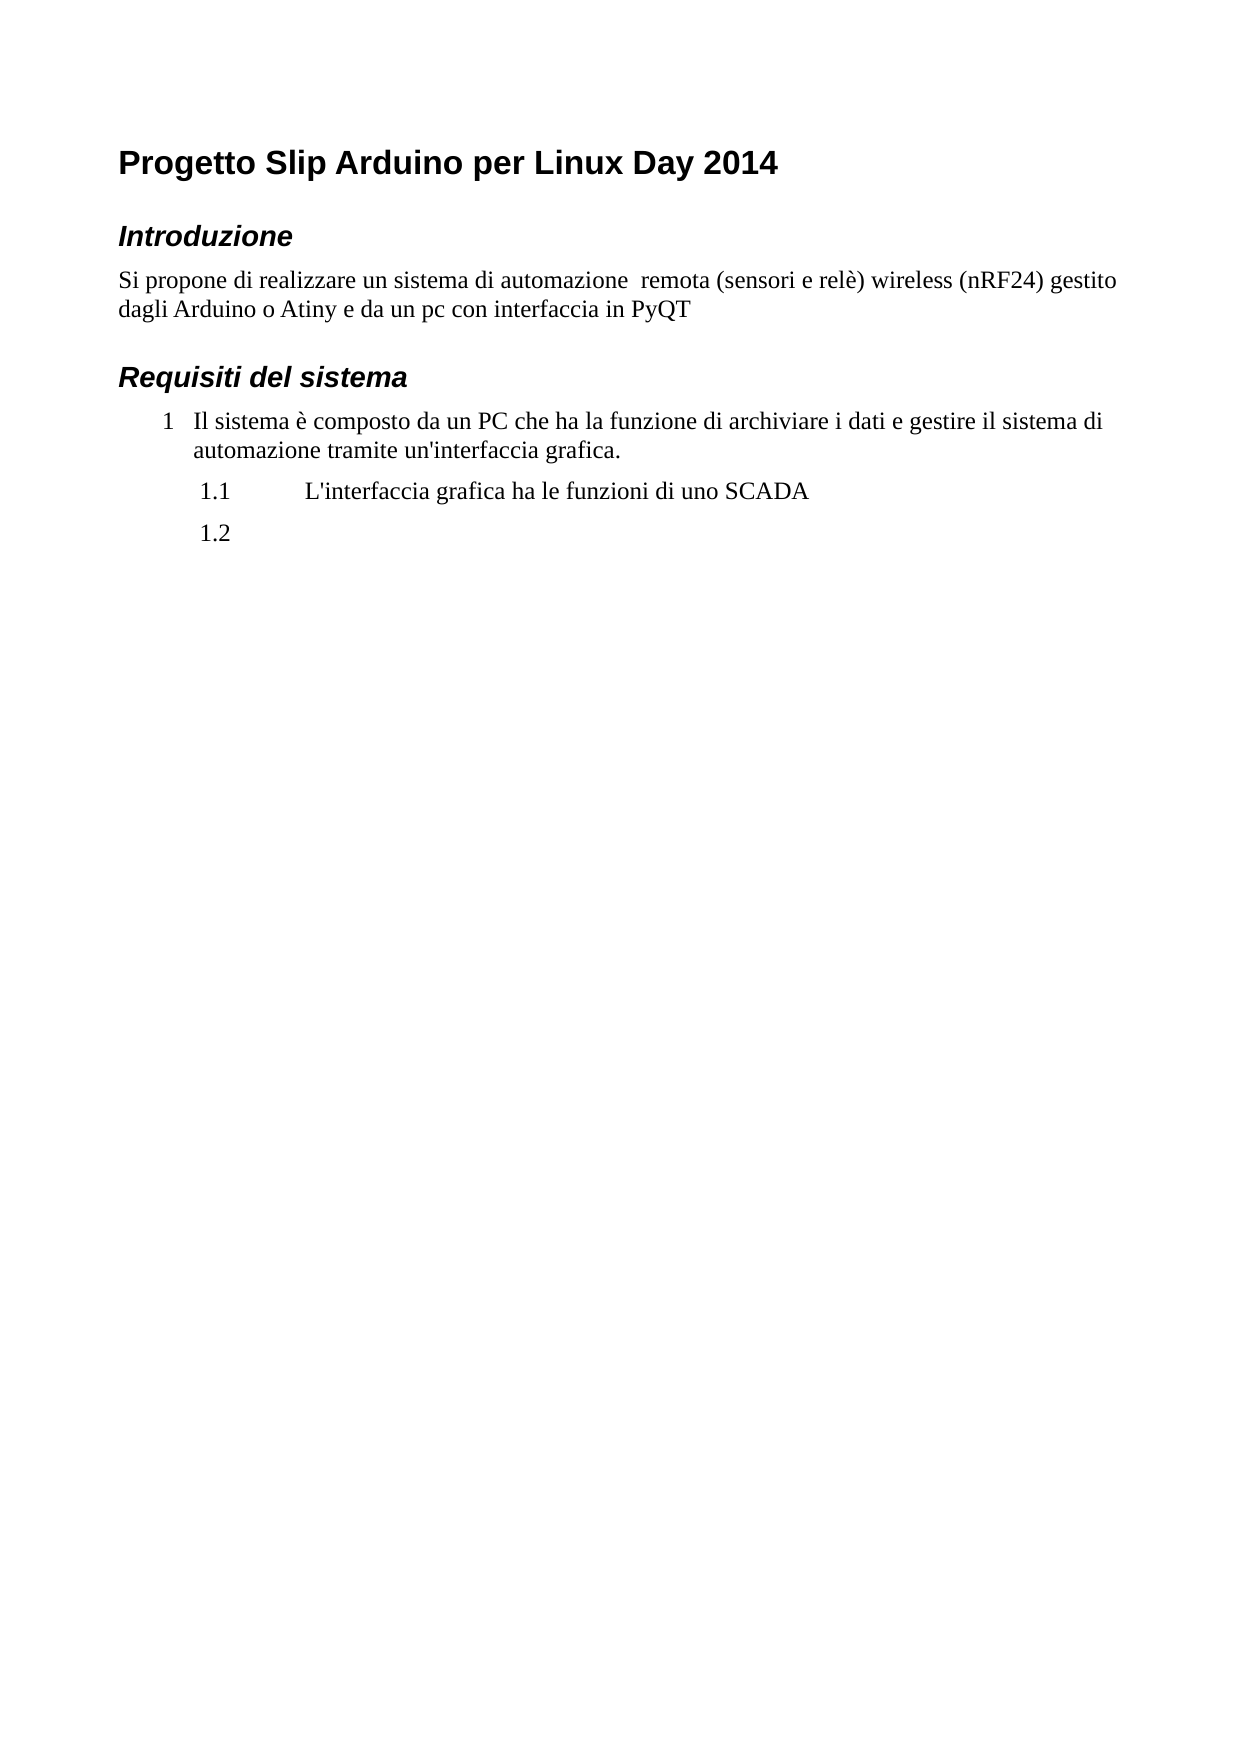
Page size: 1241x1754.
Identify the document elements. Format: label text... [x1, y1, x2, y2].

text Si propone di realizzare un sistema di automazione remota (sensori e relè) wireless (nRF24) gestito dagli Arduino o Atiny e da un pc con interfaccia in PyQT [118, 265, 1122, 323]
list L'interfaccia grafica ha le funzioni di uno SCADA [193, 476, 1122, 505]
subtitle Introduzione [118, 219, 1122, 253]
subtitle Progetto Slip Arduino per Linux Day 2014 [118, 143, 1122, 182]
list Il sistema è composto da un PC che ha la funzione di archiviare i dati e gestire il sistema di automazione tramite un'interfaccia grafica. [156, 406, 1122, 464]
subtitle Requisiti del sistema [118, 360, 1122, 394]
